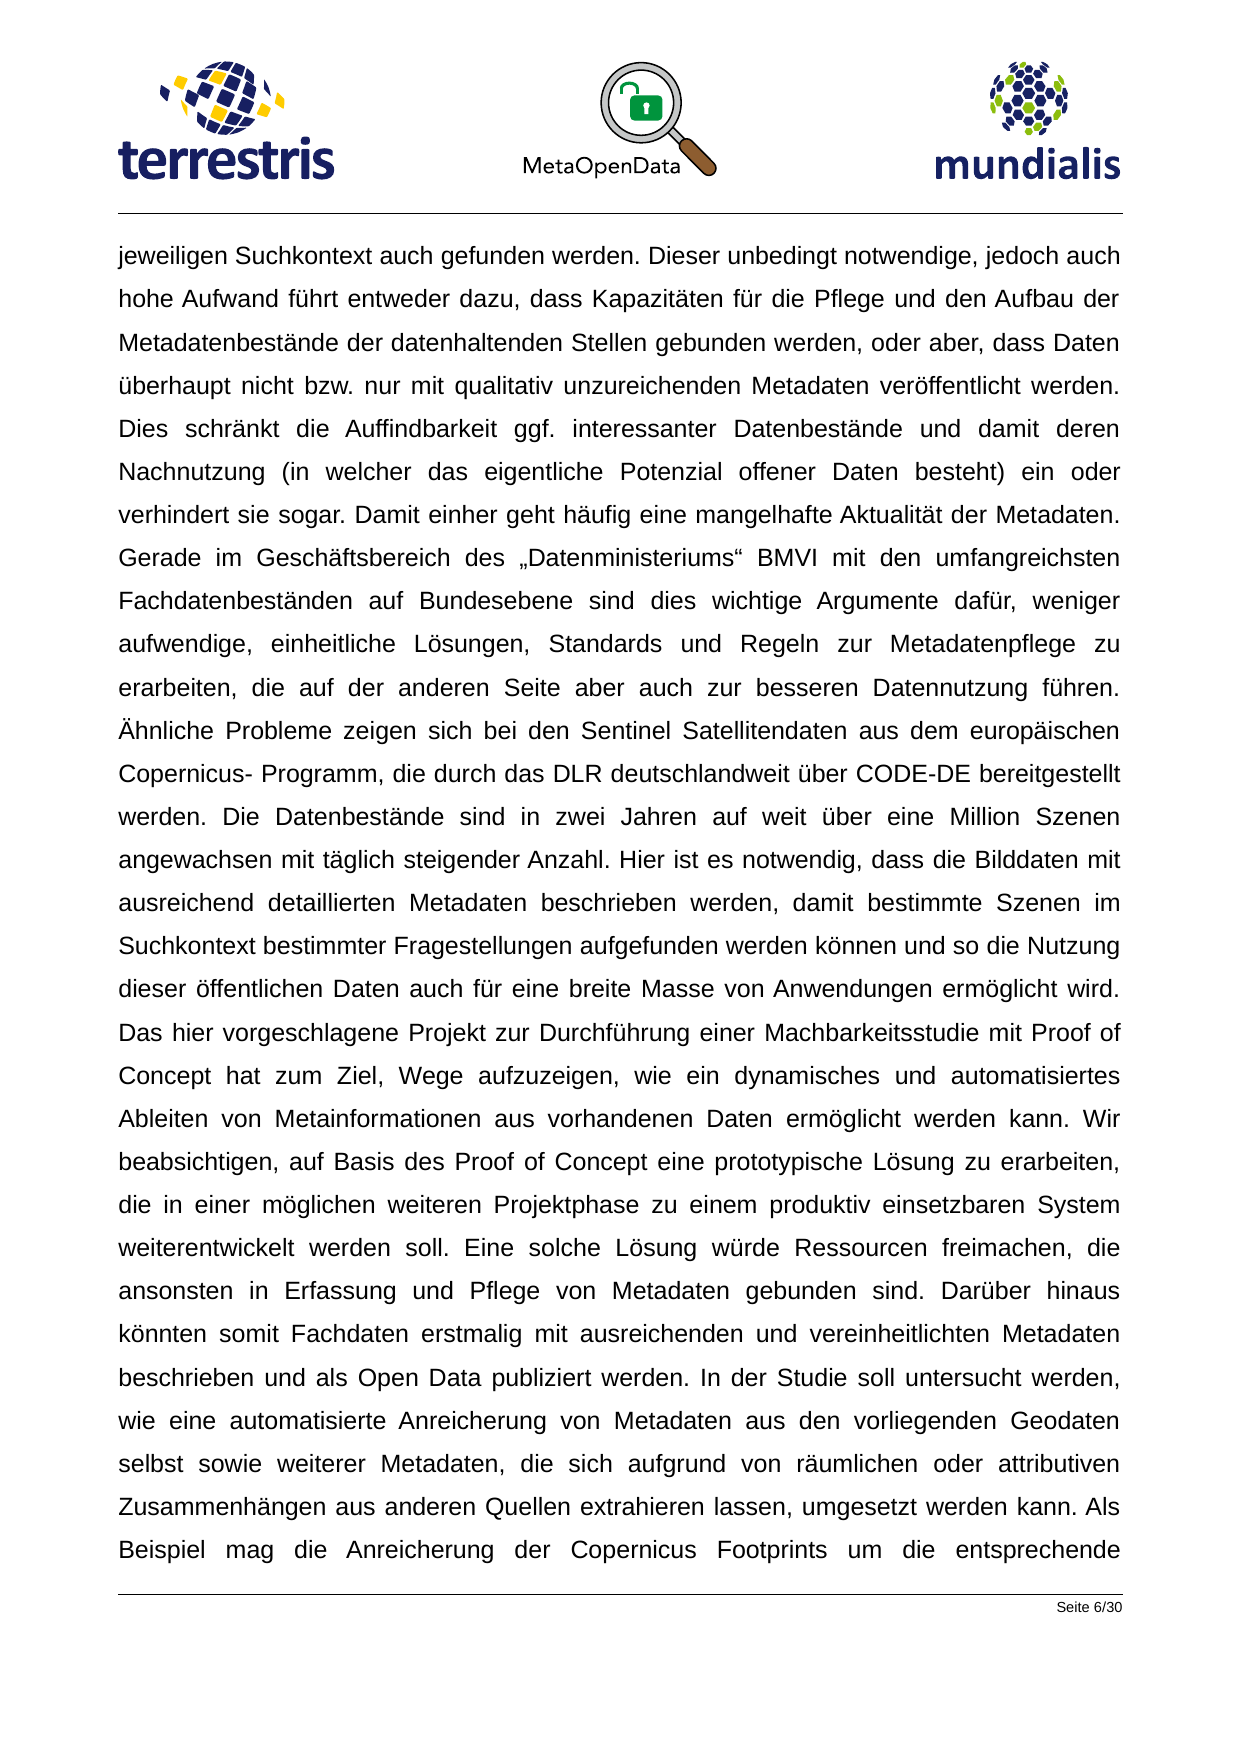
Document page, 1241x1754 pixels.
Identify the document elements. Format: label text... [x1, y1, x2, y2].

text jeweiligen Suchkontext auch gefunden werden. Dieser unbedingt notwendige, jedoch auch hohe Aufwand führt entweder dazu, dass Kapazitäten für die Pflege und den Aufbau der Metadatenbestände der datenhaltenden Stellen gebunden werden, oder aber, dass Daten überhaupt nicht bzw. nur mit qualitativ unzureichenden Metadaten veröffentlicht werden. Dies schränkt die Auffindbarkeit ggf. interessanter Datenbestände und damit deren Nachnutzung (in welcher das eigentliche Potenzial offener Daten besteht) ein oder verhindert sie sogar. Damit einher geht häufig eine mangelhafte Aktualität der Metadaten. Gerade im Geschäftsbereich des „Datenministeriums“ BMVI mit den umfangreichsten Fachdatenbeständen auf Bundesebene sind dies wichtige Argumente dafür, weniger aufwendige, einheitliche Lösungen, Standards und Regeln zur Metadatenpflege zu erarbeiten, die auf der anderen Seite aber auch zur besseren Datennutzung führen. Ähnliche Probleme zeigen sich bei den Sentinel Satellitendaten aus dem europäischen Copernicus- Programm, die durch das DLR deutschlandweit über CODE-DE bereitgestellt werden. Die Datenbestände sind in zwei Jahren auf weit über eine Million Szenen angewachsen mit täglich steigender Anzahl. Hier ist es notwendig, dass die Bilddaten mit ausreichend detaillierten Metadaten beschrieben werden, damit bestimmte Szenen im Suchkontext bestimmter Fragestellungen aufgefunden werden können und so die Nutzung dieser öffentlichen Daten auch für eine breite Masse von Anwendungen ermöglicht wird. Das hier vorgeschlagene Projekt zur Durchführung einer Machbarkeitsstudie mit Proof of Concept hat zum Ziel, Wege aufzuzeigen, wie ein dynamisches und automatisiertes Ableiten von Metainformationen aus vorhandenen Daten ermöglicht werden kann. Wir beabsichtigen, auf Basis des Proof of Concept eine prototypische Lösung zu erarbeiten, die in einer möglichen weiteren Projektphase zu einem produktiv einsetzbaren System weiterentwickelt werden soll. Eine solche Lösung würde Ressourcen freimachen, die ansonsten in Erfassung und Pflege von Metadaten gebunden sind. Darüber hinaus könnten somit Fachdaten erstmalig mit ausreichenden und vereinheitlichten Metadaten beschrieben und als Open Data publiziert werden. In der Studie soll untersucht werden, wie eine automatisierte Anreicherung von Metadaten aus den vorliegenden Geodaten selbst sowie weiterer Metadaten, die sich aufgrund von räumlichen oder attributiven Zusammenhängen aus anderen Quellen extrahieren lassen, umgesetzt werden kann. Als Beispiel mag die Anreicherung der Copernicus Footprints um die entsprechende [118, 241, 1122, 1564]
